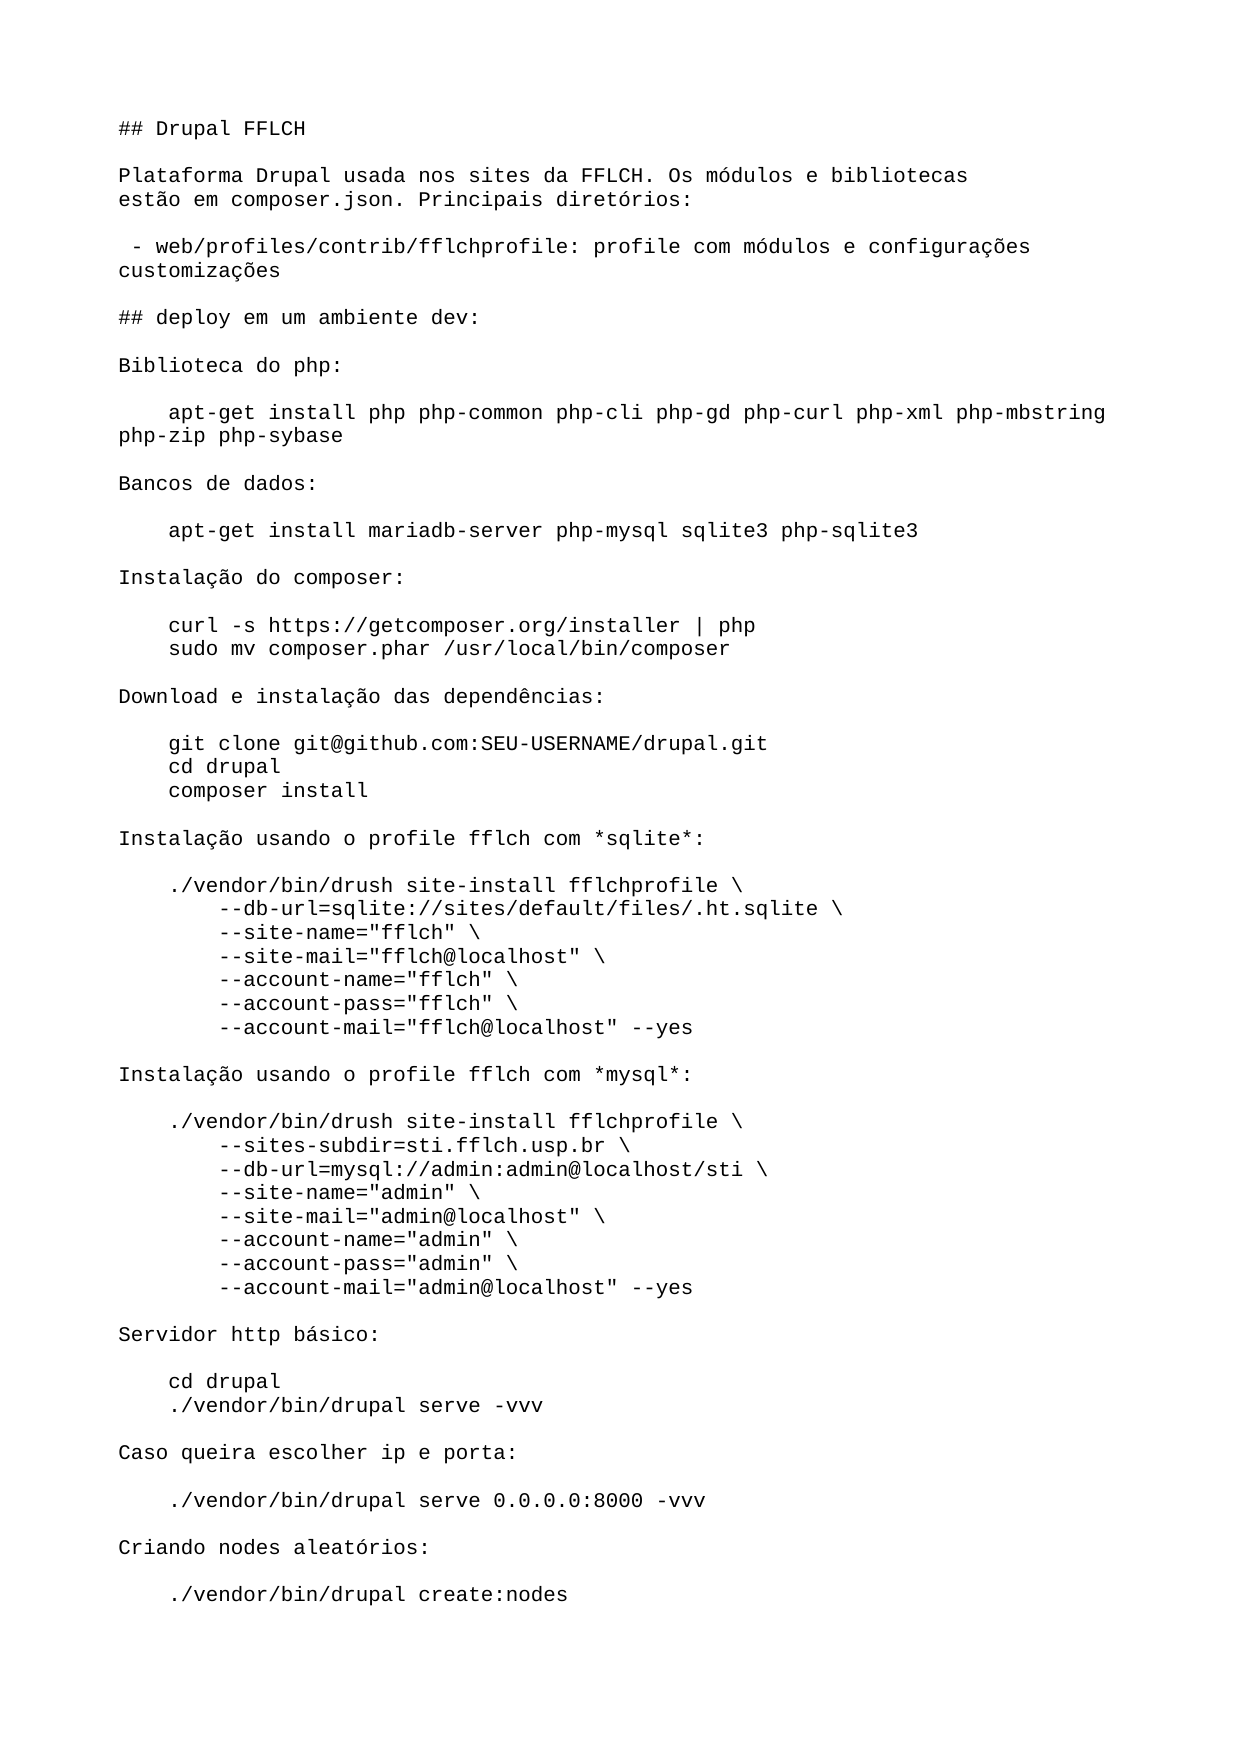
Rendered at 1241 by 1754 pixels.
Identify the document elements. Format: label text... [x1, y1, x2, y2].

text --db-url=sqlite://sites/default/files/.ht.sqlite \ [118, 898, 1122, 922]
text ./vendor/bin/drush site-install fflchprofile \ [118, 1111, 1122, 1135]
text - web/profiles/contrib/fflchprofile: profile com módulos e configurações customizações [118, 236, 1122, 284]
text ./vendor/bin/drupal serve -vvv [118, 1395, 1122, 1419]
text ## Drupal FFLCH [118, 118, 1122, 142]
text --account-mail="admin@localhost" --yes [118, 1277, 1122, 1300]
text Plataforma Drupal usada nos sites da FFLCH. Os módulos e bibliotecas [118, 165, 1122, 189]
text --site-mail="admin@localhost" \ [118, 1206, 1122, 1229]
text --site-name="fflch" \ [118, 922, 1122, 946]
text Download e instalação das dependências: [118, 686, 1122, 709]
text Bancos de dados: [118, 473, 1122, 496]
text --sites-subdir=sti.fflch.usp.br \ [118, 1135, 1122, 1158]
text --site-mail="fflch@localhost" \ [118, 946, 1122, 969]
text apt-get install mariadb-server php-mysql sqlite3 php-sqlite3 [118, 520, 1122, 544]
text sudo mv composer.phar /usr/local/bin/composer [118, 638, 1122, 662]
text composer install [118, 780, 1122, 804]
text --site-name="admin" \ [118, 1182, 1122, 1206]
text git clone git@github.com:SEU-USERNAME/drupal.git [118, 733, 1122, 757]
text Instalação usando o profile fflch com *mysql*: [118, 1064, 1122, 1088]
text --db-url=mysql://admin:admin@localhost/sti \ [118, 1158, 1122, 1182]
text ## deploy em um ambiente dev: [118, 307, 1122, 331]
text estão em composer.json. Principais diretórios: [118, 189, 1122, 213]
text Biblioteca do php: [118, 354, 1122, 378]
text ./vendor/bin/drupal serve 0.0.0.0:8000 -vvv [118, 1489, 1122, 1513]
text ./vendor/bin/drush site-install fflchprofile \ [118, 875, 1122, 898]
text curl -s https://getcomposer.org/installer | php [118, 615, 1122, 638]
text Caso queira escolher ip e porta: [118, 1442, 1122, 1466]
text --account-name="fflch" \ [118, 969, 1122, 993]
text --account-mail="fflch@localhost" --yes [118, 1017, 1122, 1040]
text Instalação usando o profile fflch com *sqlite*: [118, 827, 1122, 851]
text --account-name="admin" \ [118, 1229, 1122, 1253]
text --account-pass="admin" \ [118, 1253, 1122, 1277]
text Servidor http básico: [118, 1324, 1122, 1348]
text cd drupal [118, 757, 1122, 780]
text Criando nodes aleatórios: [118, 1537, 1122, 1561]
text ./vendor/bin/drupal create:nodes [118, 1584, 1122, 1608]
text Instalação do composer: [118, 567, 1122, 591]
text apt-get install php php-common php-cli php-gd php-curl php-xml php-mbstring php-zip php-sybase [118, 402, 1122, 449]
text --account-pass="fflch" \ [118, 993, 1122, 1017]
text cd drupal [118, 1371, 1122, 1395]
